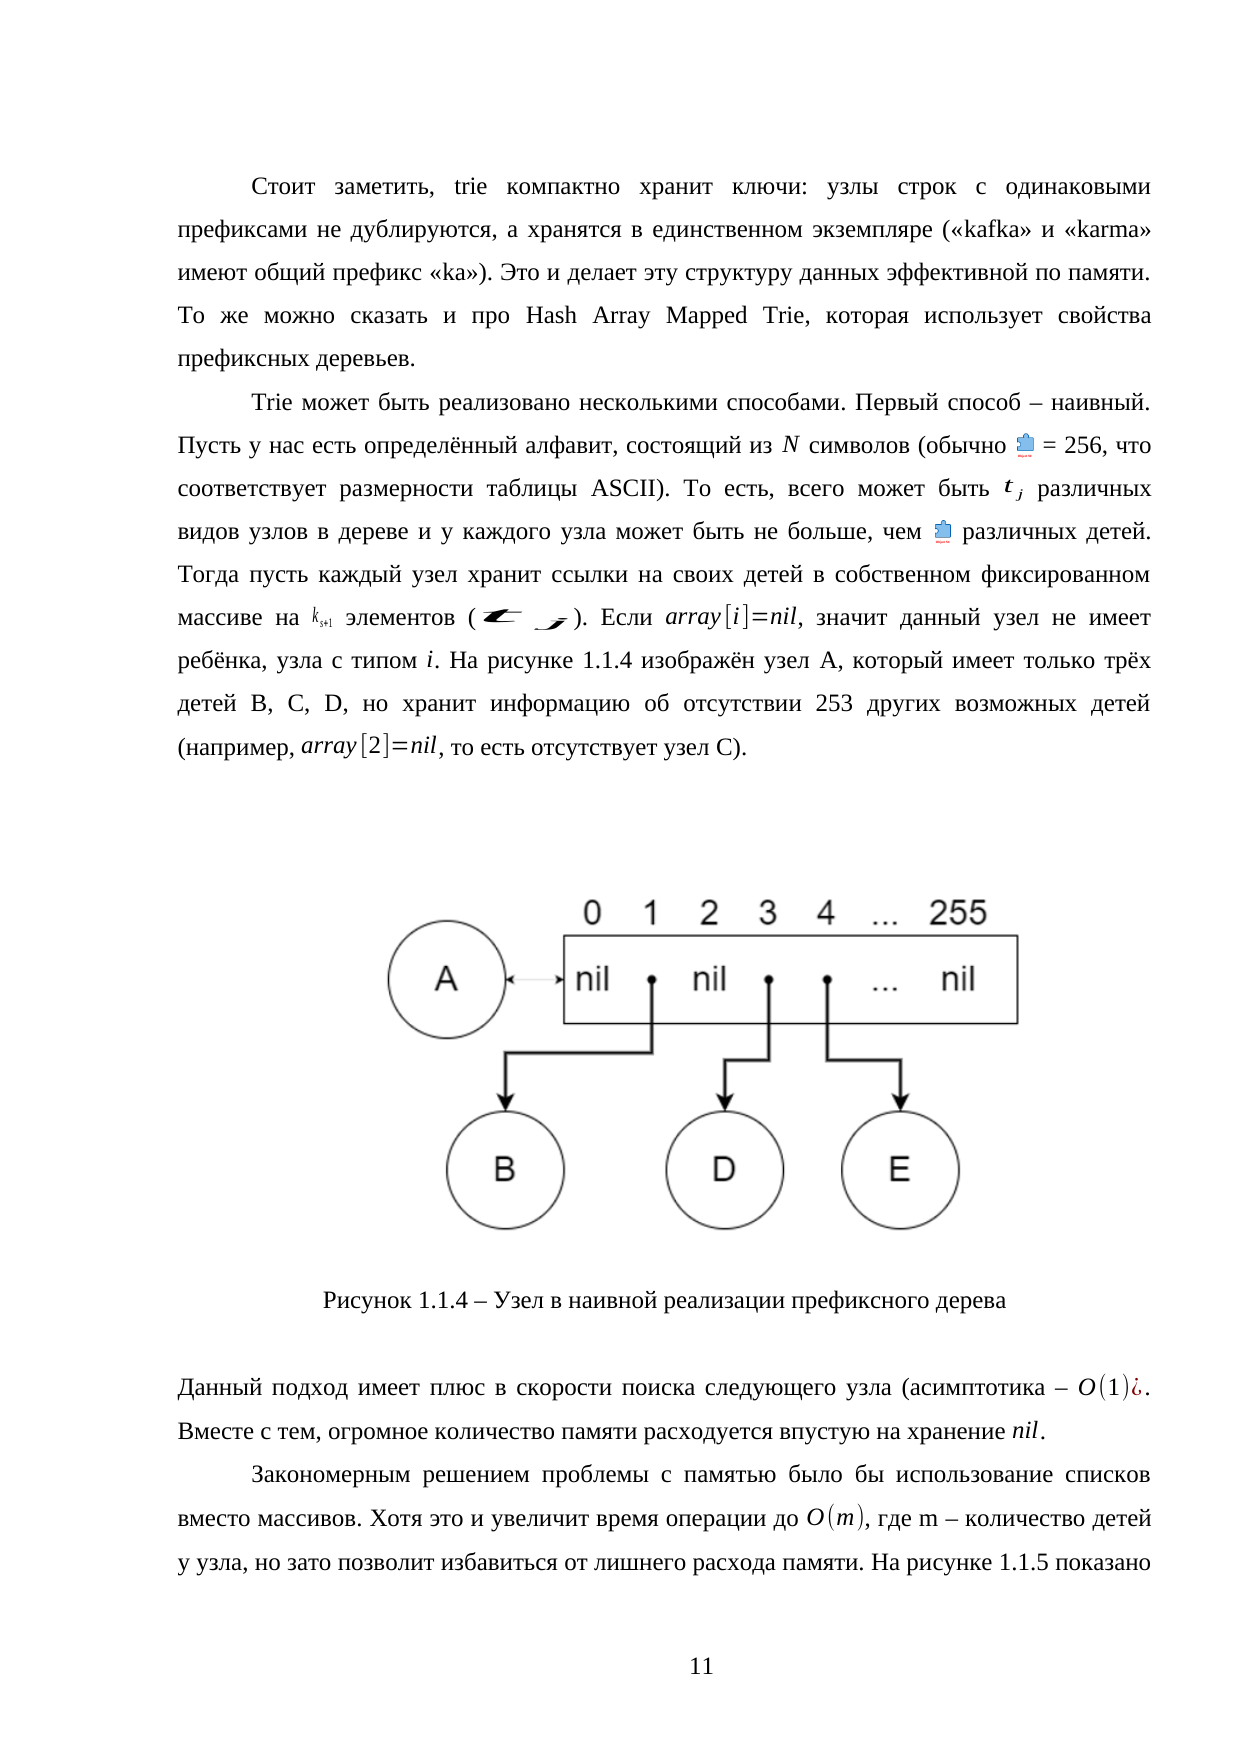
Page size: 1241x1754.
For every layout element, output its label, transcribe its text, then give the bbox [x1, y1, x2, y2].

picture [288, 817, 1041, 1271]
text Trie может быть реализовано несколькими способами. Первый способ – наивный. Пусть у нас есть определённый алфавит, состоящий из символов (обычно = 256, что соответствует размерности таблицы ASCII). То есть, всего может быть различных видов узлов в дереве и у каждого узла может быть не больше, чем различных детей. Тогда пусть каждый узел хранит ссылки на своих детей в собственном фиксированном массиве на элементов (). Если , значит данный узел не имеет ребёнка, узла с типом . На рисунке 1.1.4 изображён узел A, который имеет только трёх детей B, C, D, но хранит информацию об отсутствии 253 других возможных детей (например, , то есть отсутствует узел C). [177, 387, 1152, 760]
text Закономерным решением проблемы с памятью было бы использование списков вместо массивов. Хотя это и увеличит время операции до , где m – количество детей у узла, но зато позволит избавиться от лишнего расхода памяти. На рисунке 1.1.5 показано [177, 1459, 1152, 1575]
text Стоит заметить, trie компактно хранит ключи: узлы строк с одинаковыми префиксами не дублируются, а хранятся в единственном экземпляре («kafka» и «karma» имеют общий префикс «ka»). Это и делает эту структуру данных эффективной по памяти. То же можно сказать и про Hash Array Mapped Trie, которая использует свойства префиксных деревьев. [177, 171, 1152, 372]
text Рисунок 1.1.4 – Узел в наивной реализации префиксного дерева [177, 1285, 1152, 1314]
text Данный подход имеет плюс в скорости поиска следующего узла (асимптотика – Вместе с тем, огромное количество памяти расходуется впустую на хранение . [177, 1372, 1152, 1445]
